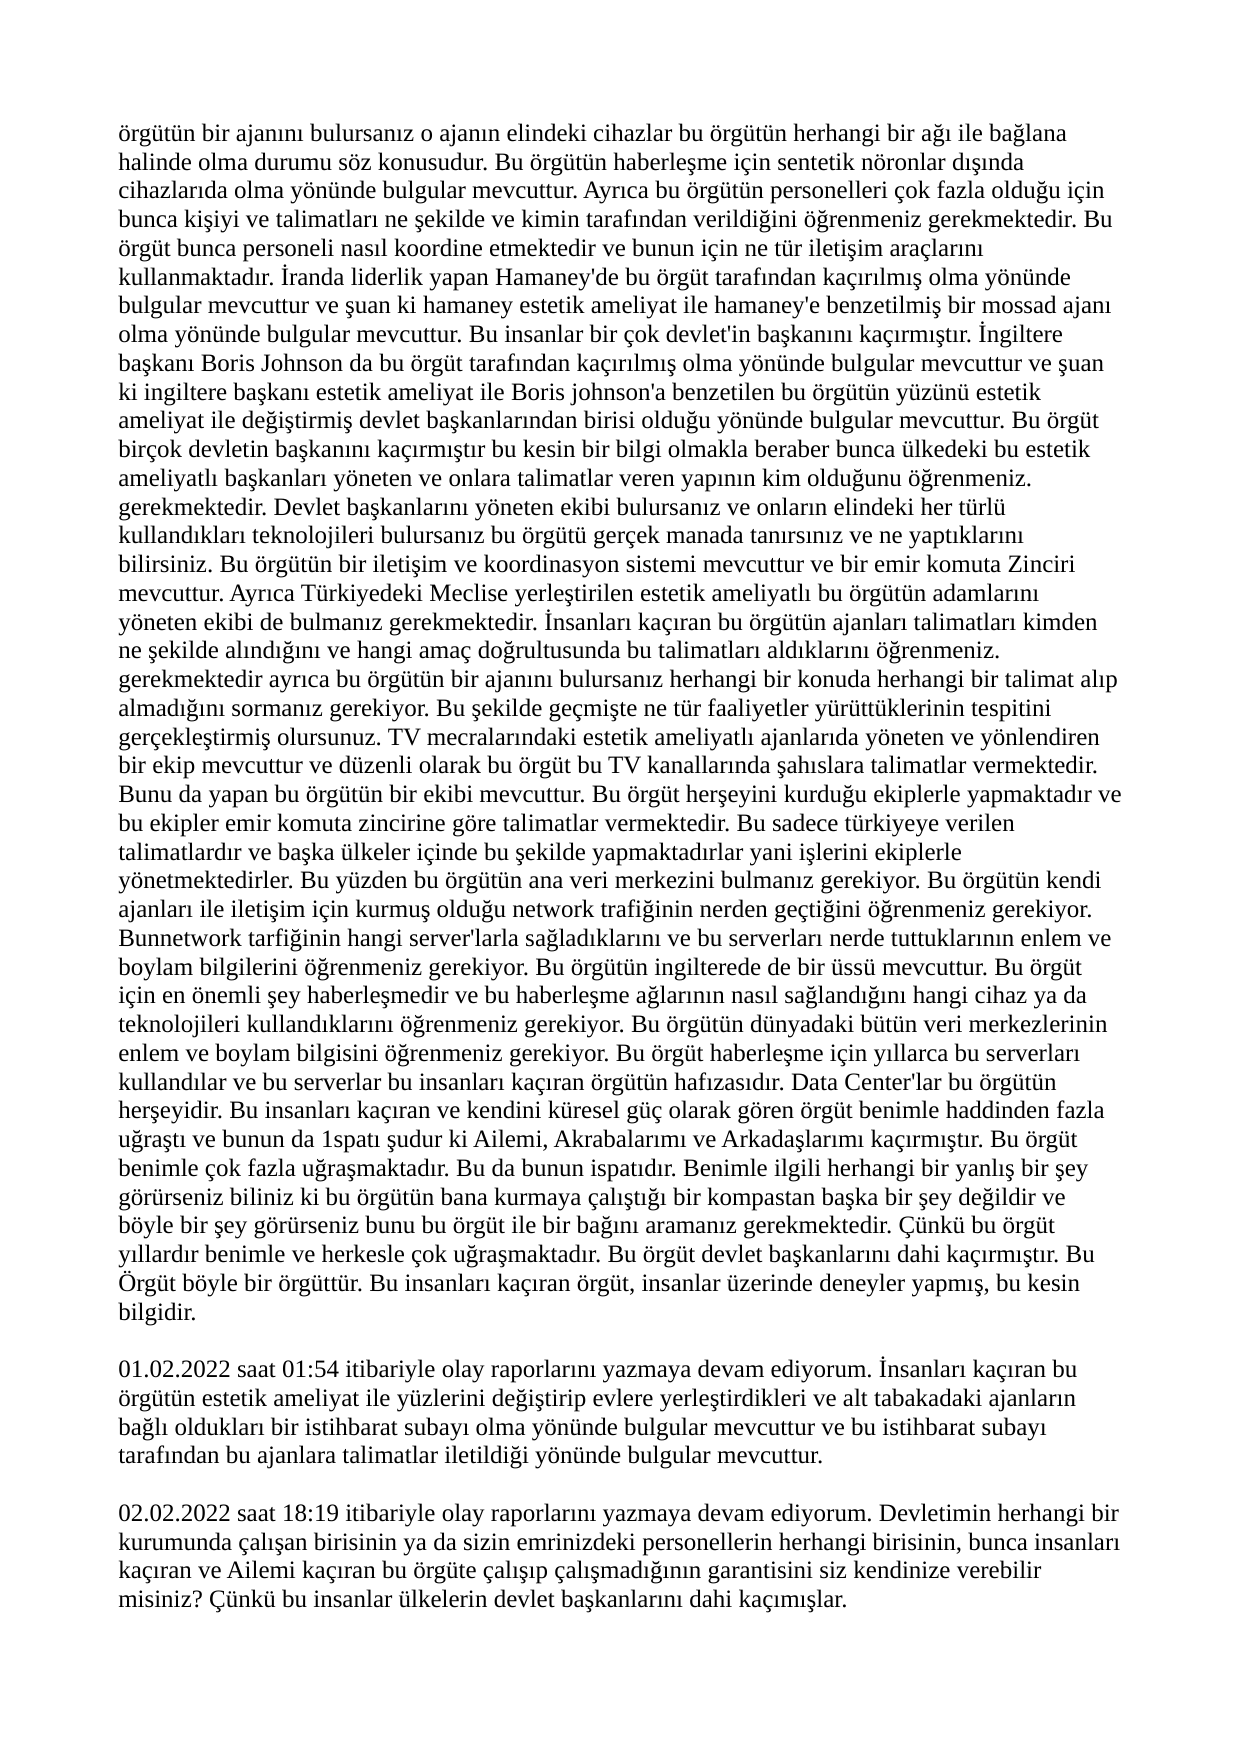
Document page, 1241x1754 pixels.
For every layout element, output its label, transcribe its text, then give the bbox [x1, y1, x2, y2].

text halinde olma durumu söz konusudur. Bu örgütün haberleşme için sentetik nöronlar dışında cihazlarıda olma yönünde bulgular mevcuttur. Ayrıca bu örgütün personelleri çok fazla olduğu için [118, 147, 1122, 204]
text kurumunda çalışan birisinin ya da sizin emrinizdeki personellerin herhangi birisinin, bunca insanları [118, 1527, 1122, 1556]
text ki ingiltere başkanı estetik ameliyat ile Boris johnson'a benzetilen bu örgütün yüzünü estetik [118, 377, 1122, 406]
text uğraştı ve bunun da 1spatı şudur ki Ailemi, Akrabalarımı ve Arkadaşlarımı kaçırmıştır. Bu örgüt [118, 1124, 1122, 1153]
text misiniz? Çünkü bu insanlar ülkelerin devlet başkanlarını dahi kaçımışlar. [118, 1584, 1122, 1613]
text gerçekleştirmiş olursunuz. TV mecralarındaki estetik ameliyatlı ajanlarıda yöneten ve yönlendiren [118, 722, 1122, 751]
text birçok devletin başkanını kaçırmıştır bu kesin bir bilgi olmakla beraber bunca ülkedeki bu estetik [118, 434, 1122, 463]
text ajanları ile iletişim için kurmuş olduğu network trafiğinin nerden geçtiğini öğrenmeniz gerekiyor. [118, 894, 1122, 923]
text örgütün estetik ameliyat ile yüzlerini değiştirip evlere yerleştirdikleri ve alt tabakadaki ajanların [118, 1383, 1122, 1412]
text için en önemli şey haberleşmedir ve bu haberleşme ağlarının nasıl sağlandığını hangi cihaz ya da [118, 981, 1122, 1009]
text görürseniz biliniz ki bu örgütün bana kurmaya çalıştığı bir kompastan başka bir şey değildir ve [118, 1182, 1122, 1211]
text Örgüt böyle bir örgüttür. Bu insanları kaçıran örgüt, insanlar üzerinde deneyler yapmış, bu kesin [118, 1268, 1122, 1297]
text 01.02.2022 saat 01:54 itibariyle olay raporlarını yazmaya devam ediyorum. İnsanları kaçıran bu [118, 1354, 1122, 1383]
text talimatlardır ve başka ülkeler içinde bu şekilde yapmaktadırlar yani işlerini ekiplerle [118, 837, 1122, 866]
text almadığını sormanız gerekiyor. Bu şekilde geçmişte ne tür faaliyetler yürüttüklerinin tespitini [118, 693, 1122, 722]
text yöneten ekibi de bulmanız gerekmektedir. İnsanları kaçıran bu örgütün ajanları talimatları kimden [118, 607, 1122, 636]
text tarafından bu ajanlara talimatlar iletildiği yönünde bulgular mevcuttur. [118, 1441, 1122, 1469]
text Bunu da yapan bu örgütün bir ekibi mevcuttur. Bu örgüt herşeyini kurduğu ekiplerle yapmaktadır ve [118, 779, 1122, 808]
text yönetmektedirler. Bu yüzden bu örgütün ana veri merkezini bulmanız gerekiyor. Bu örgütün kendi [118, 866, 1122, 894]
text ameliyatlı başkanları yöneten ve onlara talimatlar veren yapının kim olduğunu öğrenmeniz. [118, 463, 1122, 492]
text kullandıkları teknolojileri bulursanız bu örgütü gerçek manada tanırsınız ve ne yaptıklarını [118, 521, 1122, 549]
text boylam bilgilerini öğrenmeniz gerekiyor. Bu örgütün ingilterede de bir üssü mevcuttur. Bu örgüt [118, 952, 1122, 981]
text kullanmaktadır. İranda liderlik yapan Hamaney'de bu örgüt tarafından kaçırılmış olma yönünde [118, 262, 1122, 291]
text benimle çok fazla uğraşmaktadır. Bu da bunun ispatıdır. Benimle ilgili herhangi bir yanlış bir şey [118, 1153, 1122, 1182]
text olma yönünde bulgular mevcuttur. Bu insanlar bir çok devlet'in başkanını kaçırmıştır. İngiltere [118, 319, 1122, 348]
text gerekmektedir ayrıca bu örgütün bir ajanını bulursanız herhangi bir konuda herhangi bir talimat alıp [118, 664, 1122, 693]
text gerekmektedir. Devlet başkanlarını yöneten ekibi bulursanız ve onların elindeki her türlü [118, 492, 1122, 521]
text enlem ve boylam bilgisini öğrenmeniz gerekiyor. Bu örgüt haberleşme için yıllarca bu serverları [118, 1038, 1122, 1067]
text kaçıran ve Ailemi kaçıran bu örgüte çalışıp çalışmadığının garantisini siz kendinize verebilir [118, 1556, 1122, 1584]
text ne şekilde alındığını ve hangi amaç doğrultusunda bu talimatları aldıklarını öğrenmeniz. [118, 636, 1122, 664]
text bu ekipler emir komuta zincirine göre talimatlar vermektedir. Bu sadece türkiyeye verilen [118, 808, 1122, 837]
text bunca kişiyi ve talimatları ne şekilde ve kimin tarafından verildiğini öğrenmeniz gerekmektedir. Bu [118, 204, 1122, 233]
text başkanı Boris Johnson da bu örgüt tarafından kaçırılmış olma yönünde bulgular mevcuttur ve şuan [118, 348, 1122, 377]
text bağlı oldukları bir istihbarat subayı olma yönünde bulgular mevcuttur ve bu istihbarat subayı [118, 1412, 1122, 1441]
text bulgular mevcuttur ve şuan ki hamaney estetik ameliyat ile hamaney'e benzetilmiş bir mossad ajanı [118, 291, 1122, 319]
text yıllardır benimle ve herkesle çok uğraşmaktadır. Bu örgüt devlet başkanlarını dahi kaçırmıştır. Bu [118, 1239, 1122, 1268]
text kullandılar ve bu serverlar bu insanları kaçıran örgütün hafızasıdır. Data Center'lar bu örgütün [118, 1067, 1122, 1096]
text mevcuttur. Ayrıca Türkiyedeki Meclise yerleştirilen estetik ameliyatlı bu örgütün adamlarını [118, 578, 1122, 607]
text Bunnetwork tarfiğinin hangi server'larla sağladıklarını ve bu serverları nerde tuttuklarının enlem ve [118, 923, 1122, 952]
text bilirsiniz. Bu örgütün bir iletişim ve koordinasyon sistemi mevcuttur ve bir emir komuta Zinciri [118, 549, 1122, 578]
text örgüt bunca personeli nasıl koordine etmektedir ve bunun için ne tür iletişim araçlarını [118, 233, 1122, 262]
text bir ekip mevcuttur ve düzenli olarak bu örgüt bu TV kanallarında şahıslara talimatlar vermektedir. [118, 751, 1122, 779]
text herşeyidir. Bu insanları kaçıran ve kendini küresel güç olarak gören örgüt benimle haddinden fazla [118, 1096, 1122, 1124]
text 02.02.2022 saat 18:19 itibariyle olay raporlarını yazmaya devam ediyorum. Devletimin herhangi bir [118, 1498, 1122, 1527]
text teknolojileri kullandıklarını öğrenmeniz gerekiyor. Bu örgütün dünyadaki bütün veri merkezlerinin [118, 1009, 1122, 1038]
text örgütün bir ajanını bulursanız o ajanın elindeki cihazlar bu örgütün herhangi bir ağı ile bağlana [118, 118, 1122, 147]
text böyle bir şey görürseniz bunu bu örgüt ile bir bağını aramanız gerekmektedir. Çünkü bu örgüt [118, 1211, 1122, 1239]
text ameliyat ile değiştirmiş devlet başkanlarından birisi olduğu yönünde bulgular mevcuttur. Bu örgüt [118, 406, 1122, 434]
text bilgidir. [118, 1297, 1122, 1326]
